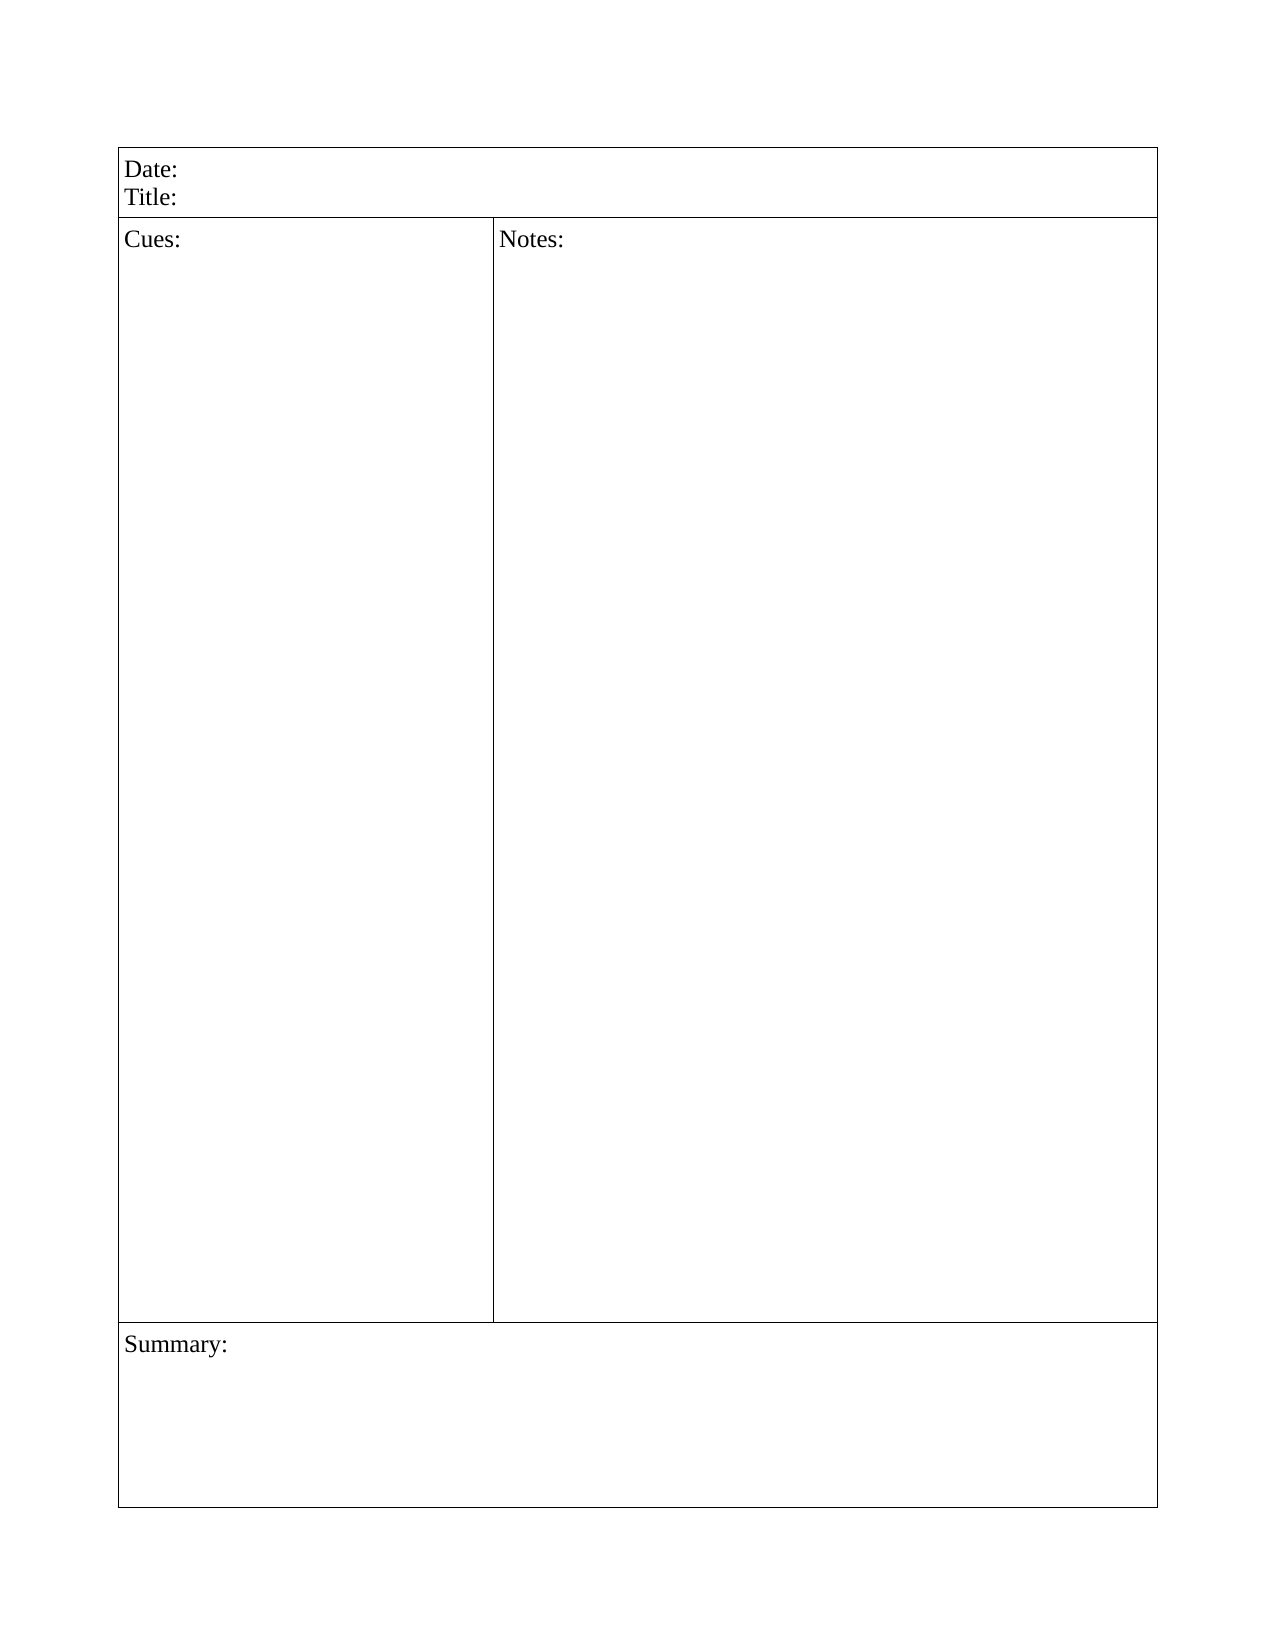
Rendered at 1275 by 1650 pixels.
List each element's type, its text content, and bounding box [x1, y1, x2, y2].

table_cell Summary: [119, 1323, 1157, 1507]
table_cell Notes: [494, 218, 1157, 1322]
table_header Date: Title: [119, 148, 1157, 217]
table_cell Cues: [119, 218, 493, 1322]
